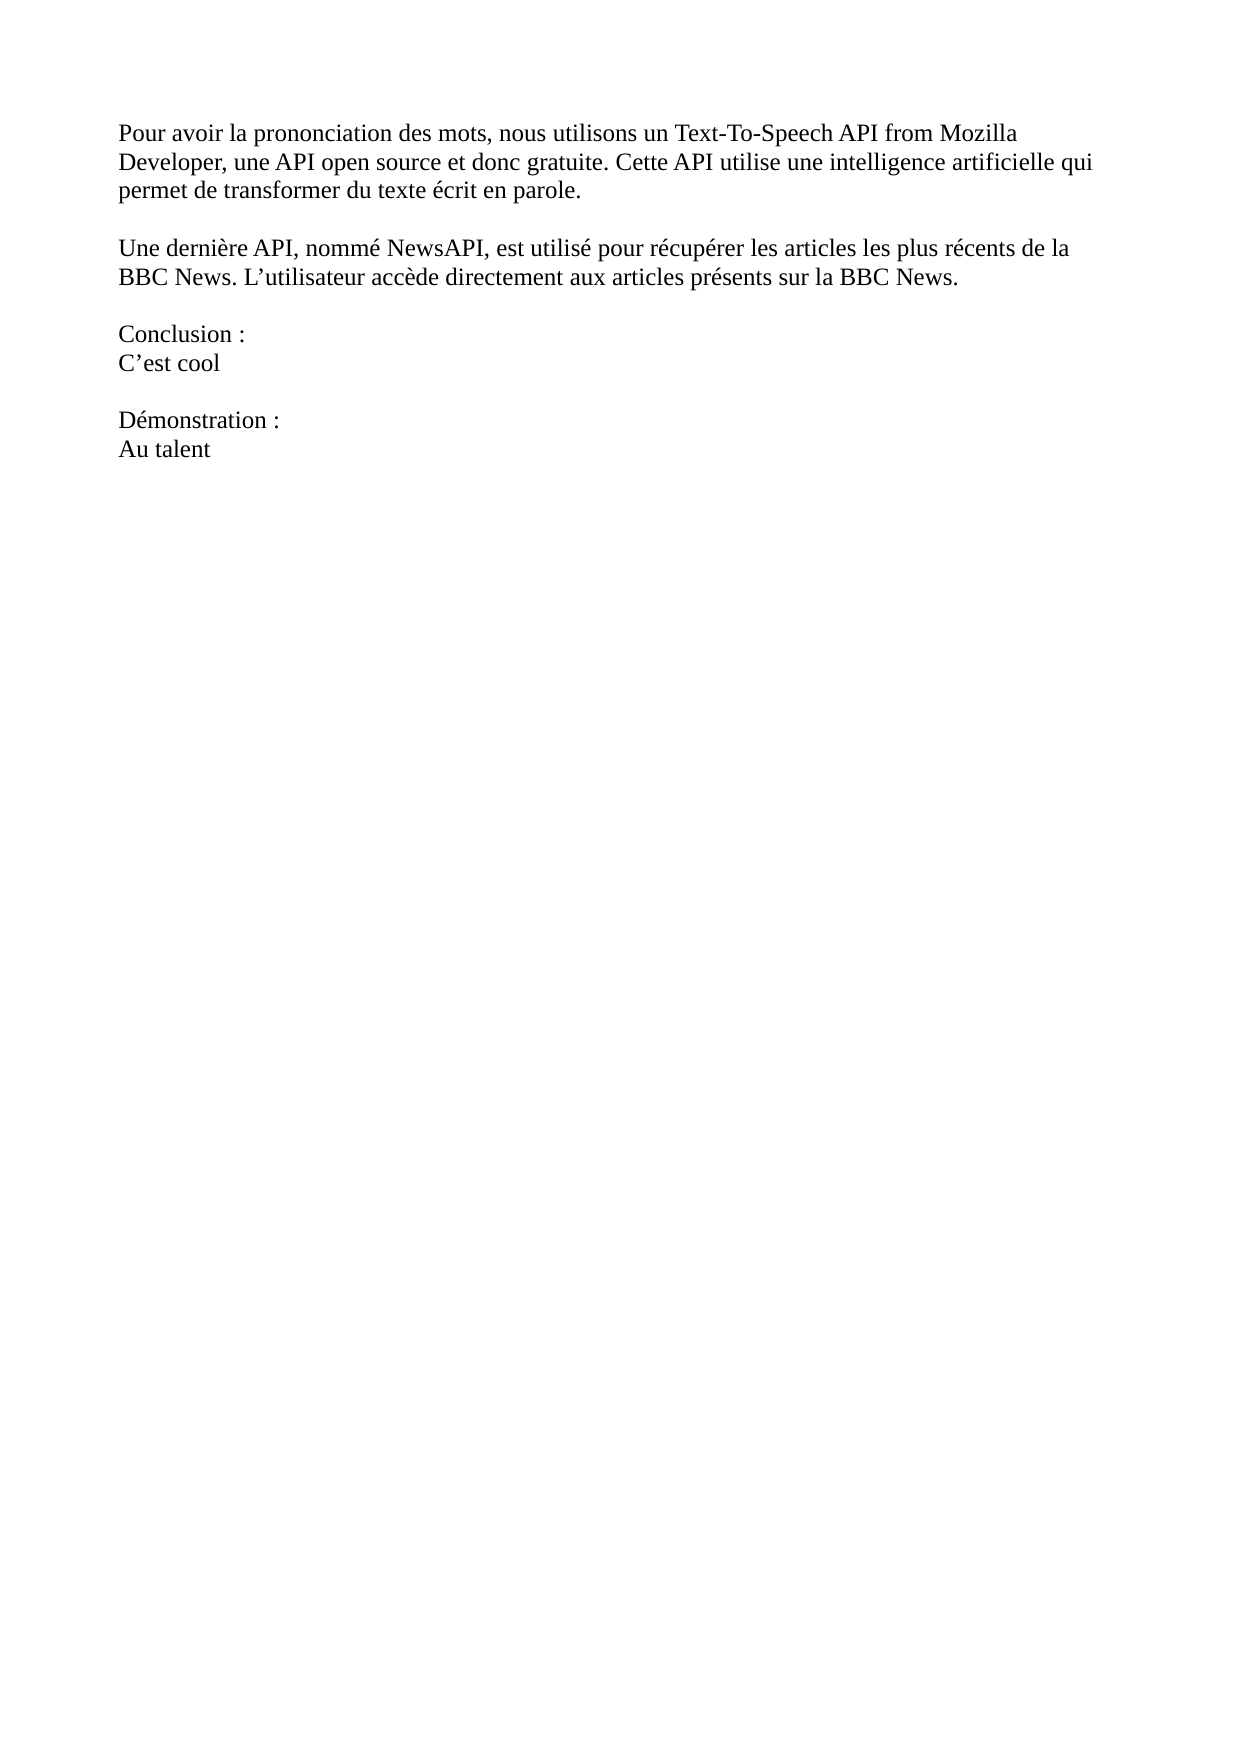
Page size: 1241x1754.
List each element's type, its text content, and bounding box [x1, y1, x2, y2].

text Conclusion : [118, 319, 1122, 348]
text Pour avoir la prononciation des mots, nous utilisons un Text-To-Speech API from Mozilla Developer, une API open source et donc gratuite. Cette API utilise une intelligence artificielle qui permet de transformer du texte écrit en parole. [118, 118, 1122, 204]
text Démonstration : [118, 406, 1122, 434]
text Une dernière API, nommé NewsAPI, est utilisé pour récupérer les articles les plus récents de la BBC News. L’utilisateur accède directement aux articles présents sur la BBC News. [118, 233, 1122, 291]
text C’est cool [118, 348, 1122, 377]
text Au talent [118, 434, 1122, 463]
